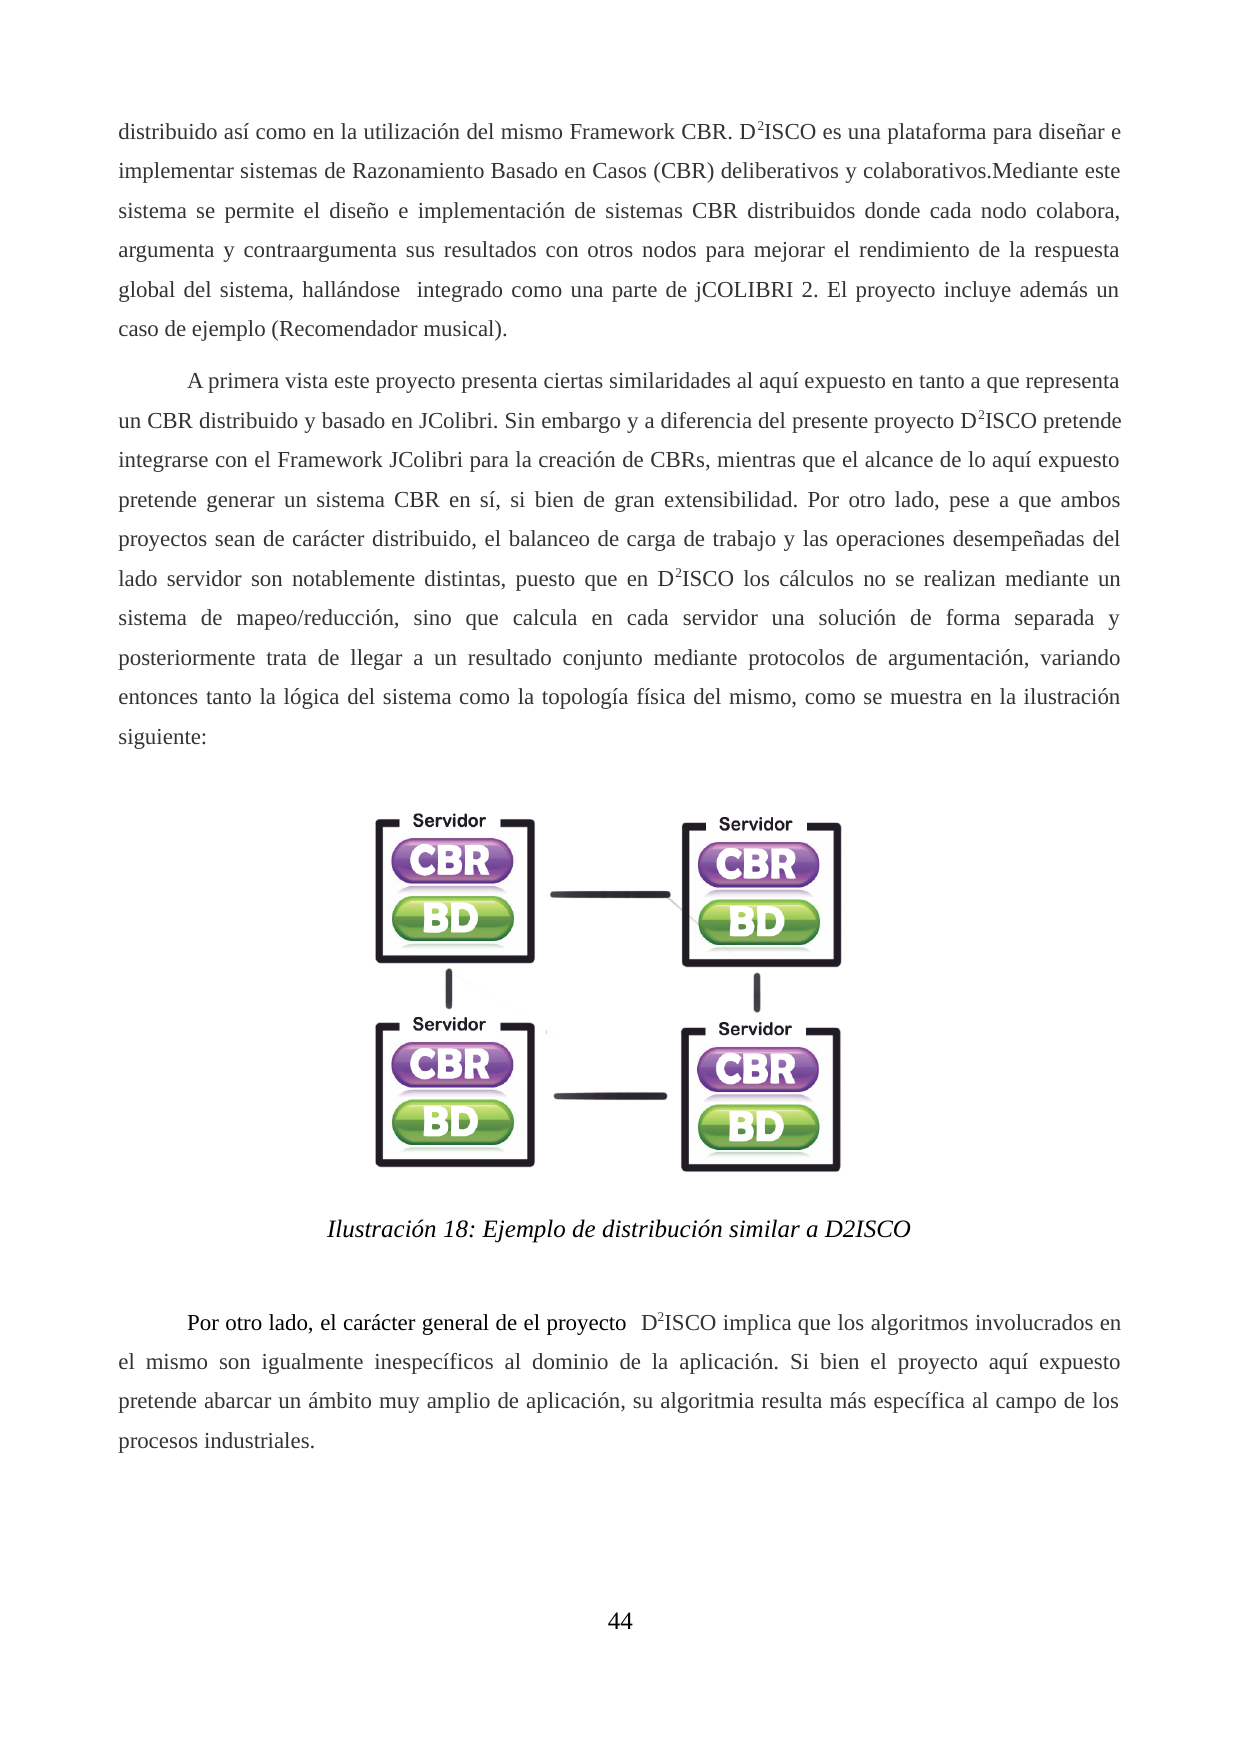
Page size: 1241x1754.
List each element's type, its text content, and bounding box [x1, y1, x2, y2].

text Ilustración 18: Ejemplo de distribución similar a D2ISCO [324, 787, 916, 1243]
text distribuido así como en la utilización del mismo Framework CBR. D2ISCO es una plataforma para diseñar e implementar sistemas de Razonamiento Basado en Casos (CBR) deliberativos y colaborativos.Mediante este sistema se permite el diseño e implementación de sistemas CBR distribuidos donde cada nodo colabora, argumenta y contraargumenta sus resultados con otros nodos para mejorar el rendimiento de la respuesta global del sistema, hallándose integrado como una parte de jCOLIBRI 2. El proyecto incluye además un caso de ejemplo (Recomendador musical). [118, 118, 1122, 342]
text Por otro lado, el carácter general de el proyecto D2ISCO implica que los algoritmos involucrados en el mismo son igualmente inespecíficos al dominio de la aplicación. Si bien el proyecto aquí expuesto pretende abarcar un ámbito muy amplio de aplicación, su algoritmia resulta más específica al campo de los procesos industriales. [118, 1309, 1122, 1453]
text A primera vista este proyecto presenta ciertas similaridades al aquí expuesto en tanto a que representa un CBR distribuido y basado en JColibri. Sin embargo y a diferencia del presente proyecto D2ISCO pretende integrarse con el Framework JColibri para la creación de CBRs, mientras que el alcance de lo aquí expuesto pretende generar un sistema CBR en sí, si bien de gran extensibilidad. Por otro lado, pese a que ambos proyectos sean de carácter distribuido, el balanceo de carga de trabajo y las operaciones desempeñadas del lado servidor son notablemente distintas, puesto que en D2ISCO los cálculos no se realizan mediante un sistema de mapeo/reducción, sino que calcula en cada servidor una solución de forma separada y posteriormente trata de llegar a un resultado conjunto mediante protocolos de argumentación, variando entonces tanto la lógica del sistema como la topología física del mismo, como se muestra en la ilustración siguiente: [118, 367, 1122, 749]
